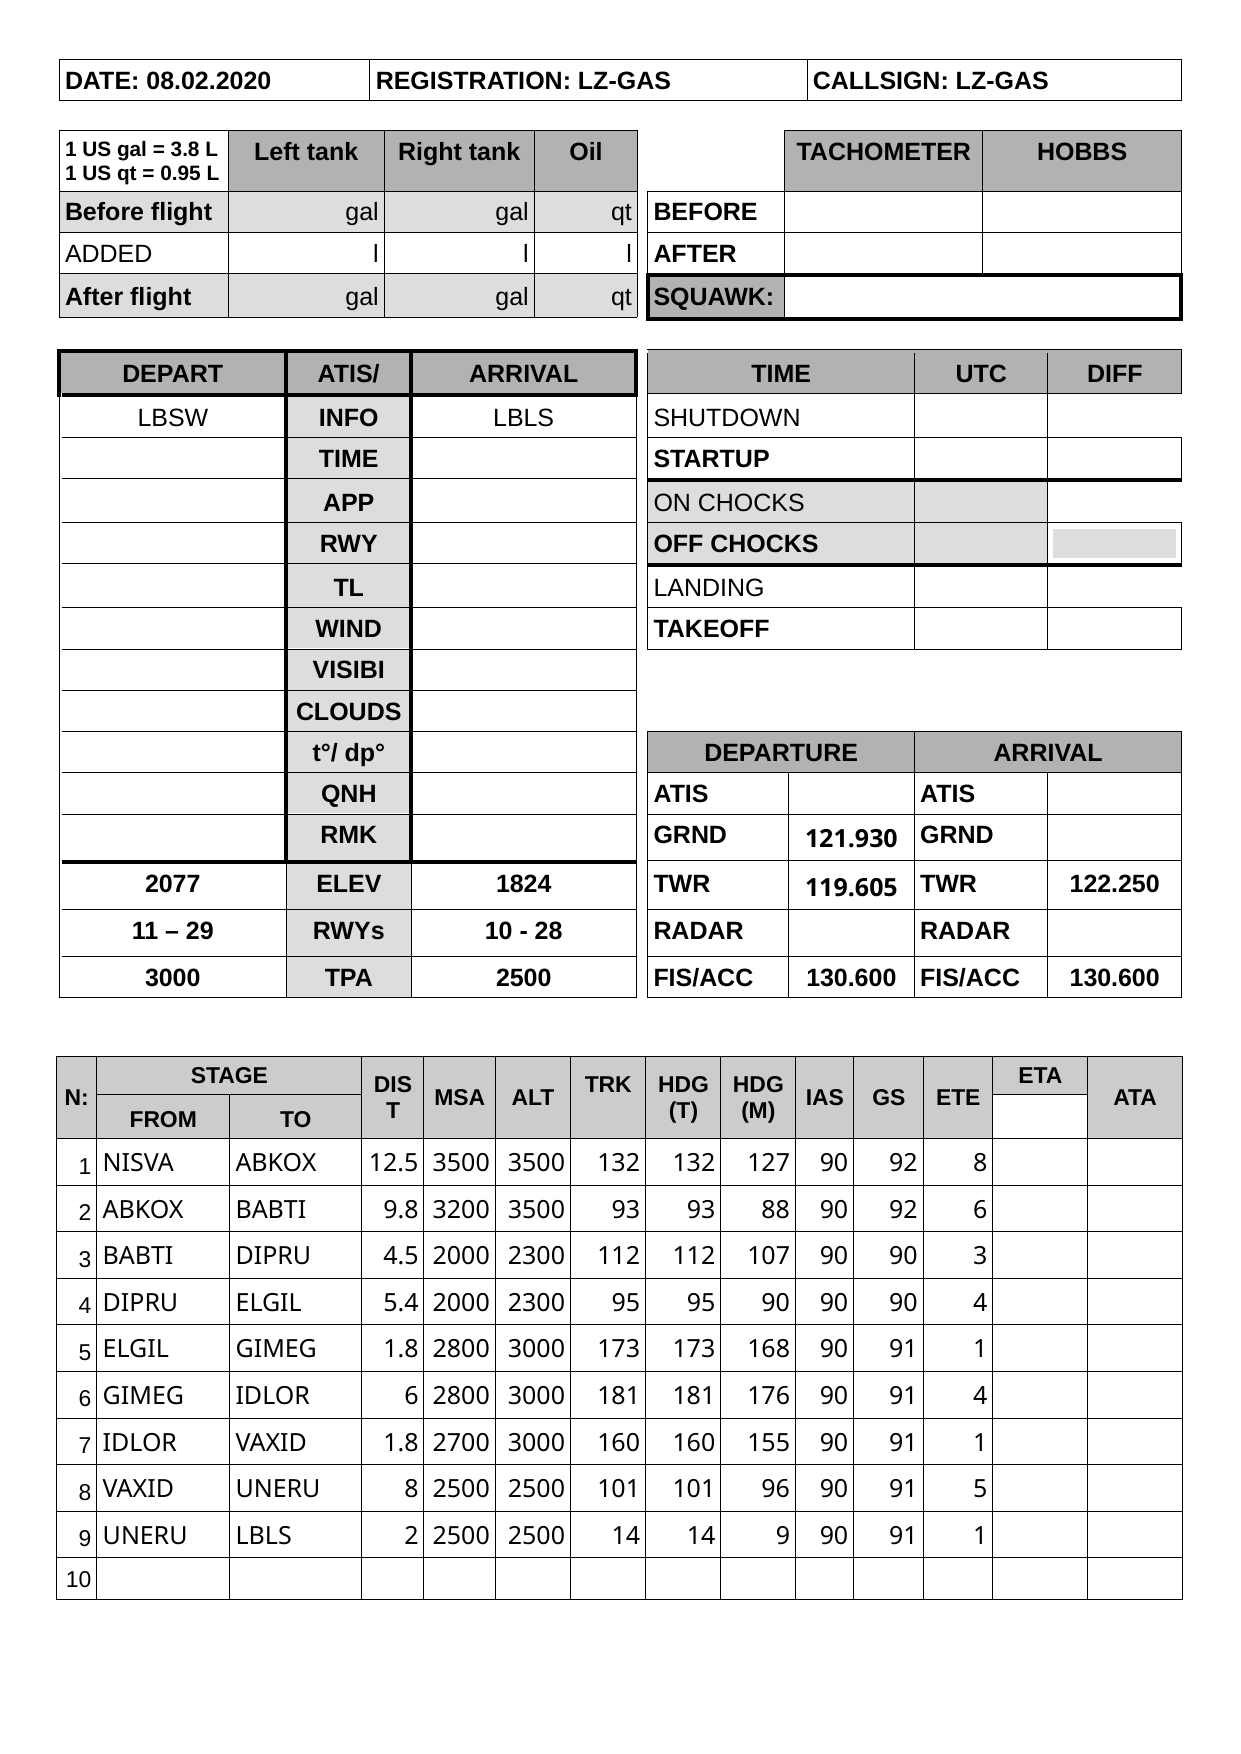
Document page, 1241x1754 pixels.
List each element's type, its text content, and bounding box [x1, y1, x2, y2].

table_cell 3200 [424, 1186, 495, 1231]
table_header DATE: 08.02.2020 [60, 60, 369, 100]
table_cell TL [288, 564, 409, 607]
table_cell [413, 523, 636, 563]
table_cell [1048, 650, 1181, 690]
table_cell 90 [796, 1372, 853, 1417]
table_cell 1 [924, 1512, 992, 1557]
table_cell 11 – 29 [60, 909, 286, 956]
table_cell 8 [57, 1465, 96, 1511]
table_cell [785, 277, 1179, 317]
table_cell [993, 1372, 1087, 1417]
table_cell 12.5 [362, 1139, 423, 1185]
table_cell VISIBI [288, 650, 409, 690]
table_cell NISVA [97, 1139, 229, 1185]
table_cell UNERU [97, 1512, 229, 1557]
table_cell 112 [646, 1232, 720, 1278]
table_cell [362, 1558, 423, 1598]
table_cell 2 [362, 1512, 423, 1557]
table_cell BABTI [230, 1186, 361, 1231]
table_cell [796, 1558, 853, 1598]
table_cell 90 [796, 1232, 853, 1278]
table_cell GRND [648, 815, 788, 860]
table_cell l [535, 233, 637, 273]
table_cell 10 - 28 [412, 910, 636, 956]
table_cell OFF CHOCKS [648, 523, 914, 563]
table_cell 6 [57, 1372, 96, 1417]
table_cell [60, 814, 284, 860]
table_cell 2000 [424, 1232, 495, 1278]
table_cell 93 [646, 1186, 720, 1231]
table_cell 5.4 [362, 1279, 423, 1324]
table_cell 107 [721, 1232, 795, 1278]
table_cell [993, 1465, 1087, 1511]
table_cell 173 [571, 1325, 645, 1371]
table_cell LANDING [648, 567, 914, 607]
table_cell 2300 [496, 1232, 570, 1278]
table_cell [915, 523, 1047, 563]
table_cell 160 [646, 1419, 720, 1464]
table_header [638, 130, 648, 191]
table_cell [637, 607, 647, 648]
table_cell 90 [796, 1325, 853, 1371]
table_cell [637, 478, 647, 522]
table_cell 2800 [424, 1372, 495, 1417]
table_header DEPART [61, 353, 284, 393]
table_cell [1088, 1232, 1182, 1278]
table_header CALLSIGN: LZ-GAS [808, 60, 1181, 100]
table_cell [1088, 1512, 1182, 1557]
table_cell [1088, 1325, 1182, 1371]
table_cell 101 [571, 1465, 645, 1511]
table_cell [413, 650, 636, 690]
table_cell 4 [924, 1372, 992, 1417]
table_cell ABKOX [230, 1139, 361, 1185]
table_header N: [57, 1057, 96, 1138]
table_header 1 US gal = 3.8 L 1 US qt = 0.95 L [60, 131, 228, 191]
table_cell 8 [924, 1139, 992, 1185]
table_cell [924, 1558, 992, 1598]
table_cell [993, 1139, 1087, 1185]
table_cell SQUAWK: [650, 277, 784, 317]
table_cell [1048, 394, 1181, 437]
table_cell TIME [288, 438, 409, 478]
table_cell 3500 [496, 1186, 570, 1231]
table_cell ADDED [60, 233, 228, 273]
table_cell 155 [721, 1419, 795, 1464]
table_header DIST [362, 1057, 423, 1138]
table_cell [637, 956, 647, 997]
table_cell 7 [57, 1419, 96, 1464]
table_cell [1048, 482, 1181, 522]
table_cell [413, 815, 636, 860]
table_cell [60, 607, 284, 648]
table_cell 168 [721, 1325, 795, 1371]
table_cell RADAR [915, 910, 1047, 956]
table_cell LBLS [413, 397, 636, 437]
table_cell [1048, 438, 1181, 478]
table_cell TAKEOFF [648, 608, 914, 648]
table_cell [637, 860, 647, 909]
table_cell FROM [97, 1095, 229, 1138]
table_cell 6 [924, 1186, 992, 1231]
table_cell [993, 1186, 1087, 1231]
table_cell [60, 522, 284, 563]
table_cell [854, 1558, 923, 1598]
table_cell 119.605 [789, 861, 914, 909]
table_cell [638, 273, 646, 317]
table_header ALT [496, 1057, 570, 1138]
table_cell 2500 [412, 957, 636, 997]
table_header TRK [571, 1057, 645, 1138]
table_cell IDLOR [230, 1372, 361, 1417]
table_cell TO [230, 1095, 361, 1138]
table_cell [60, 731, 284, 772]
table_cell [914, 690, 1181, 731]
table_cell [60, 649, 284, 690]
table_cell [1088, 1558, 1182, 1598]
table_cell 3000 [60, 956, 286, 997]
table_header ETA [993, 1057, 1087, 1094]
table_cell 9 [57, 1512, 96, 1557]
table_cell INFO [288, 397, 409, 437]
table_cell 95 [571, 1279, 645, 1324]
table_cell 9 [721, 1512, 795, 1557]
table_cell 91 [854, 1419, 923, 1464]
table_cell 130.600 [789, 957, 914, 997]
table_cell 121.930 [789, 815, 914, 860]
table_cell 1.8 [362, 1325, 423, 1371]
table_header ATA [1088, 1057, 1182, 1138]
table_cell 5 [57, 1325, 96, 1371]
table_cell ELGIL [230, 1279, 361, 1324]
table_cell 90 [854, 1232, 923, 1278]
table_cell [788, 650, 914, 690]
table_cell [648, 650, 788, 690]
table_cell 4 [57, 1279, 96, 1324]
table_cell 90 [796, 1186, 853, 1231]
table_cell [1088, 1139, 1182, 1185]
table_header MSA [424, 1057, 495, 1138]
table_cell GIMEG [97, 1372, 229, 1417]
table_cell 3000 [496, 1372, 570, 1417]
table_cell [646, 1558, 720, 1598]
table_cell [993, 1279, 1087, 1324]
table_cell [1048, 567, 1181, 607]
table_cell 14 [646, 1512, 720, 1557]
table_cell [914, 650, 1048, 690]
table_cell 93 [571, 1186, 645, 1231]
table_cell TPA [287, 957, 411, 997]
table_cell APP [288, 479, 409, 522]
table_cell CLOUDS [288, 691, 409, 731]
table_cell [413, 691, 636, 731]
table_header STAGE [97, 1057, 361, 1094]
table_cell qt [535, 274, 637, 317]
table_cell [413, 438, 636, 478]
table_cell [1088, 1279, 1182, 1324]
table_cell QNH [288, 773, 409, 813]
table_header Oil [535, 131, 637, 191]
table_cell 181 [646, 1372, 720, 1417]
table_cell 95 [646, 1279, 720, 1324]
table_cell 2077 [60, 860, 286, 909]
table_cell TWR [915, 861, 1047, 909]
table_cell [1048, 773, 1181, 813]
table_cell [637, 690, 648, 731]
table_cell 90 [796, 1512, 853, 1557]
table_cell 2 [57, 1186, 96, 1231]
table_cell 14 [571, 1512, 645, 1557]
table_cell 90 [721, 1279, 795, 1324]
table_cell 2000 [424, 1279, 495, 1324]
table_cell [1088, 1372, 1182, 1417]
table_cell [1048, 815, 1181, 860]
table_cell IDLOR [97, 1419, 229, 1464]
table_cell [413, 564, 636, 607]
table_cell 1 [924, 1325, 992, 1371]
table_cell 3000 [496, 1419, 570, 1464]
table_cell [1088, 1186, 1182, 1231]
table_cell [413, 608, 636, 648]
table_header TACHOMETER [785, 131, 982, 191]
table_cell [637, 522, 647, 563]
table_cell 176 [721, 1372, 795, 1417]
table_cell BABTI [97, 1232, 229, 1278]
table_cell 2500 [424, 1512, 495, 1557]
table_cell RMK [288, 815, 409, 860]
table_cell 101 [646, 1465, 720, 1511]
table_cell AFTER [648, 233, 784, 273]
table_cell DIPRU [97, 1279, 229, 1324]
table_cell 122.250 [1048, 861, 1181, 909]
table_cell [413, 479, 636, 522]
table_cell 130.600 [1048, 957, 1181, 997]
table_cell [915, 438, 1047, 478]
table_header IAS [796, 1057, 853, 1138]
table_cell ATIS [648, 773, 788, 813]
table_cell 91 [854, 1465, 923, 1511]
table_cell 160 [571, 1419, 645, 1464]
table_cell [1048, 608, 1181, 648]
table_cell [789, 910, 914, 956]
table_cell 112 [571, 1232, 645, 1278]
table_header Left tank [229, 131, 384, 191]
table_cell [785, 233, 982, 273]
table_cell GRND [915, 815, 1047, 860]
table_cell 91 [854, 1372, 923, 1417]
table_header DIFF [1048, 350, 1181, 393]
table_cell [1048, 523, 1181, 563]
table_cell 1 [924, 1419, 992, 1464]
table_cell 88 [721, 1186, 795, 1231]
table_cell 2500 [496, 1512, 570, 1557]
table_header ATIS/ [288, 353, 409, 393]
table_cell 2300 [496, 1279, 570, 1324]
table_cell 90 [796, 1419, 853, 1464]
table_cell qt [535, 192, 637, 232]
table_header REGISTRATION: LZ-GAS [370, 60, 807, 100]
table_header TIME [648, 350, 914, 393]
table_cell [637, 437, 647, 478]
table_cell [60, 772, 284, 813]
table_cell [638, 232, 647, 273]
table_cell 96 [721, 1465, 795, 1511]
table_cell After flight [60, 274, 228, 317]
table_cell [413, 773, 636, 813]
table_cell 3500 [424, 1139, 495, 1185]
table_cell [1088, 1465, 1182, 1511]
table_cell 3 [57, 1232, 96, 1278]
table_header HOBBS [983, 131, 1181, 191]
table_cell 8 [362, 1465, 423, 1511]
table_cell [993, 1419, 1087, 1464]
table_cell gal [385, 274, 534, 317]
table_cell [60, 478, 284, 522]
table_cell 173 [646, 1325, 720, 1371]
table_cell [993, 1232, 1087, 1278]
table_cell 2700 [424, 1419, 495, 1464]
table_cell [915, 482, 1047, 522]
table_cell [638, 191, 647, 232]
table_cell gal [229, 192, 384, 232]
table_cell ABKOX [97, 1186, 229, 1231]
table_cell gal [385, 192, 534, 232]
table_cell [648, 690, 914, 731]
table_cell SHUTDOWN [648, 394, 914, 437]
table_header ETE [924, 1057, 992, 1138]
table_cell BEFORE [648, 192, 784, 232]
table_cell Before flight [60, 192, 228, 232]
table_cell RWY [288, 523, 409, 563]
table_cell UNERU [230, 1465, 361, 1511]
table_cell 4.5 [362, 1232, 423, 1278]
table_cell STARTUP [648, 438, 914, 478]
table_cell [785, 192, 982, 232]
table_cell 5 [924, 1465, 992, 1511]
table_cell [60, 690, 284, 731]
table_cell 2500 [424, 1465, 495, 1511]
table_cell [60, 437, 284, 478]
table_cell TWR [648, 861, 788, 909]
table_cell l [229, 233, 384, 273]
table_cell [915, 567, 1047, 607]
table_cell DIPRU [230, 1232, 361, 1278]
table_cell FIS/ACC [915, 957, 1047, 997]
table_cell 3 [924, 1232, 992, 1278]
table_cell 1.8 [362, 1419, 423, 1464]
table_cell 90 [796, 1465, 853, 1511]
table_cell 10 [57, 1558, 96, 1598]
table_cell ON CHOCKS [648, 482, 914, 522]
table_header ARRIVAL [413, 353, 634, 393]
table_cell [993, 1325, 1087, 1371]
table_cell 2500 [496, 1465, 570, 1511]
table_cell [915, 394, 1047, 437]
table_cell [637, 393, 647, 437]
table_cell LBLS [230, 1512, 361, 1557]
table_cell [60, 563, 284, 607]
table_cell [915, 608, 1047, 648]
table_header GS [854, 1057, 923, 1138]
table_cell [637, 909, 647, 956]
table_cell ARRIVAL [915, 732, 1181, 772]
table_cell GIMEG [230, 1325, 361, 1371]
table_cell ELGIL [97, 1325, 229, 1371]
table_cell [993, 1558, 1087, 1598]
table_header UTC [914, 350, 1048, 393]
table_cell [637, 563, 647, 607]
table_cell t°/ dp° [288, 732, 409, 772]
table_cell [571, 1558, 645, 1598]
table_header [648, 130, 784, 191]
table_cell 3500 [496, 1139, 570, 1185]
table_cell [637, 814, 647, 860]
table_cell 127 [721, 1139, 795, 1185]
table_cell 3000 [496, 1325, 570, 1371]
table_cell 90 [854, 1279, 923, 1324]
table_cell 181 [571, 1372, 645, 1417]
table_cell 9.8 [362, 1186, 423, 1231]
table_cell [983, 233, 1181, 273]
table_cell 132 [646, 1139, 720, 1185]
table_cell [637, 772, 647, 813]
table_cell [1088, 1419, 1182, 1464]
table_cell 132 [571, 1139, 645, 1185]
table_header HDG (M) [721, 1057, 795, 1138]
table_header HDG (T) [646, 1057, 720, 1138]
table_cell l [385, 233, 534, 273]
table_cell ATIS [915, 773, 1047, 813]
table_cell 92 [854, 1186, 923, 1231]
table_cell ELEV [287, 864, 411, 909]
table_cell 2800 [424, 1325, 495, 1371]
table_cell 4 [924, 1279, 992, 1324]
table_cell [424, 1558, 495, 1598]
table_cell 91 [854, 1325, 923, 1371]
table_cell LBSW [60, 393, 284, 437]
table_cell [230, 1558, 361, 1598]
table_cell 1 [57, 1139, 96, 1185]
table_header [638, 349, 648, 393]
table_cell [983, 192, 1181, 232]
table_cell 6 [362, 1372, 423, 1417]
table_cell VAXID [230, 1419, 361, 1464]
table_cell RADAR [648, 910, 788, 956]
table_cell [413, 732, 636, 772]
table_cell [496, 1558, 570, 1598]
table_cell 92 [854, 1139, 923, 1185]
table_cell WIND [288, 608, 409, 648]
table_cell [637, 731, 647, 772]
table_cell VAXID [97, 1465, 229, 1511]
table_cell 91 [854, 1512, 923, 1557]
table_cell [993, 1095, 1087, 1138]
table_cell [637, 649, 648, 690]
table_cell 90 [796, 1139, 853, 1185]
table_cell FIS/ACC [648, 957, 788, 997]
table_cell [97, 1558, 229, 1598]
table_cell 1824 [412, 864, 636, 909]
table_cell RWYs [287, 910, 411, 956]
table_cell [993, 1512, 1087, 1557]
table_cell [789, 773, 914, 813]
table_cell gal [229, 274, 384, 317]
table_cell 90 [796, 1279, 853, 1324]
table_cell [721, 1558, 795, 1598]
table_cell [1048, 910, 1181, 956]
table_cell DEPARTURE [648, 732, 914, 772]
table_header Right tank [385, 131, 534, 191]
